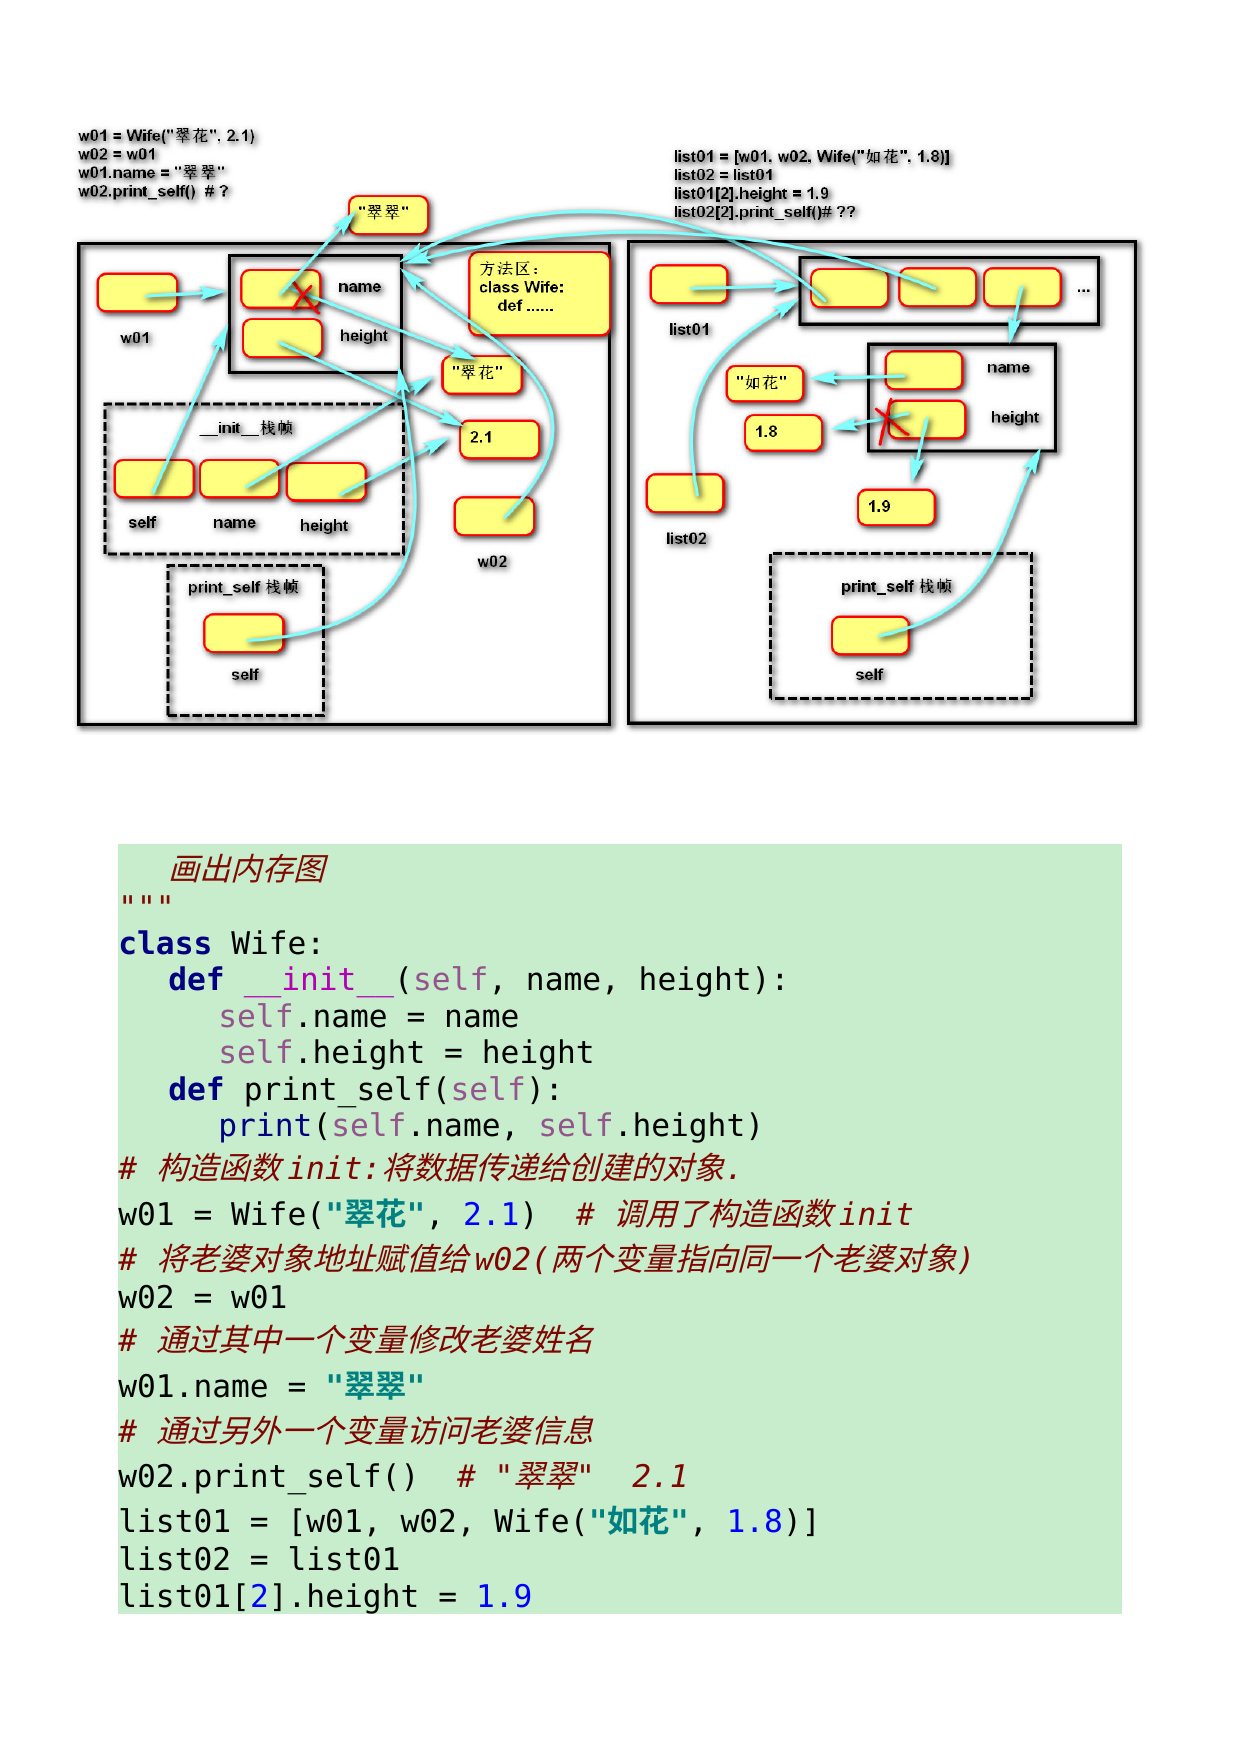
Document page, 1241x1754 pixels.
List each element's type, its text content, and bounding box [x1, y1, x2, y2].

text def print_self(self): [118, 1071, 1122, 1107]
text self.name = name [118, 998, 1122, 1034]
text def __init__(self, name, height): [118, 962, 1122, 998]
text list01[2].height = 1.9 [118, 1578, 1122, 1614]
text # 通过另外一个变量访问老婆信息 [118, 1406, 1122, 1451]
text w01 = Wife("翠花", 2.1) # 调用了构造函数init [118, 1189, 1122, 1234]
text class Wife: [118, 925, 1122, 962]
text # 通过其中一个变量修改老婆姓名 [118, 1316, 1122, 1361]
text list01 = [w01, w02, Wife("如花", 1.8)] [118, 1496, 1122, 1542]
text # 将老婆对象地址赋值给w02(两个变量指向同一个老婆对象) [118, 1234, 1122, 1279]
text w01.name = "翠翠" [118, 1361, 1122, 1406]
text list02 = list01 [118, 1542, 1122, 1578]
text print(self.name, self.height) [118, 1107, 1122, 1143]
text """ [118, 889, 1122, 925]
picture [47, 120, 1162, 735]
text self.height = height [118, 1034, 1122, 1071]
text 画出内存图 [118, 844, 1122, 889]
text w02.print_self() # "翠翠" 2.1 [118, 1451, 1122, 1496]
text w02 = w01 [118, 1279, 1122, 1316]
text # 构造函数init:将数据传递给创建的对象. [118, 1143, 1122, 1189]
